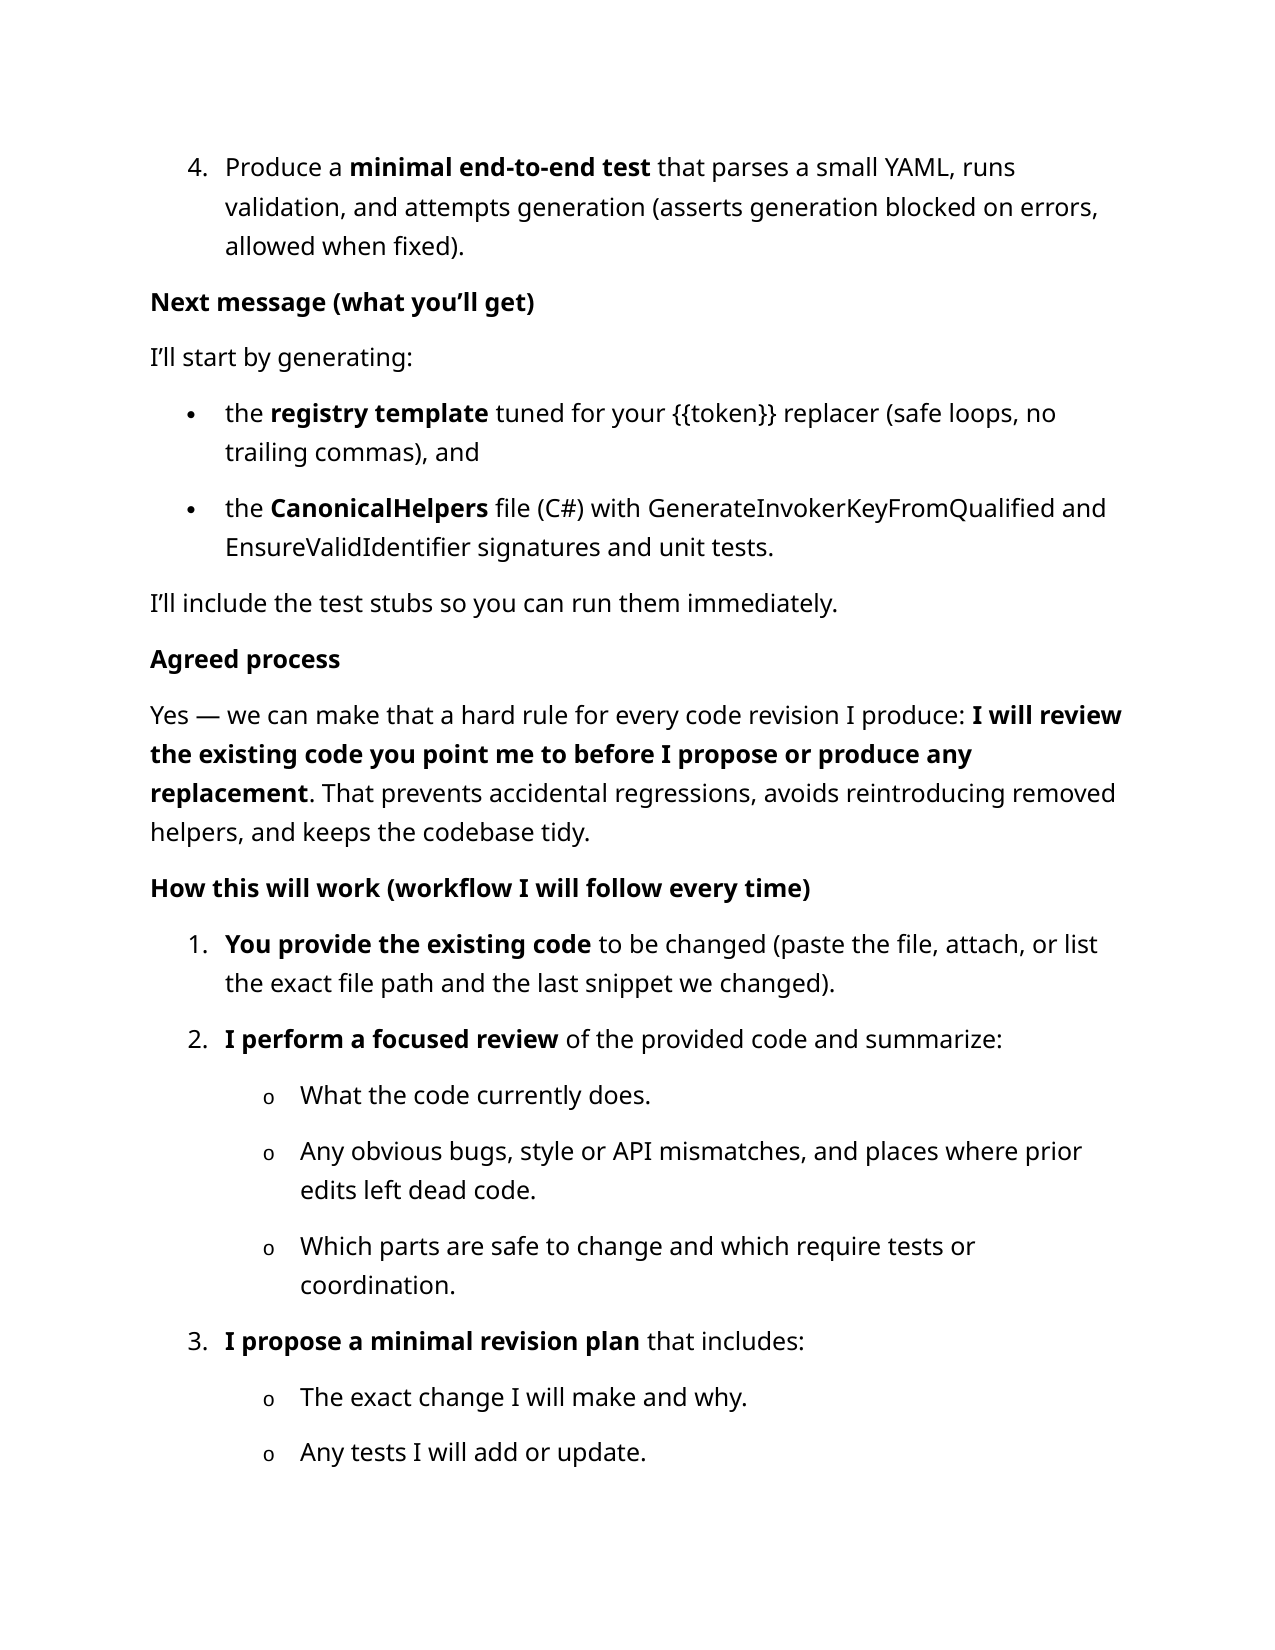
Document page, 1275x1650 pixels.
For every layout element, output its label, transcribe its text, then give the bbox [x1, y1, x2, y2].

text Next message (what you’ll get) [150, 284, 1125, 318]
text How this will work (workflow I will follow every time) [150, 871, 1125, 905]
text Yes — we can make that a hard rule for every code revision I produce: I will review the existing code you point me to before I propose or produce any replacement. That prevents accidental regressions, avoids reintroducing removed helpers, and keeps the codebase tidy. [150, 697, 1125, 849]
list I perform a focused review of the provided code and summarize: [187, 1022, 1125, 1056]
list Produce a minimal end‑to‑end test that parses a small YAML, runs validation, and attempts generation (asserts generation blocked on errors, allowed when fixed). [187, 150, 1125, 262]
list The exact change I will make and why. [262, 1379, 1125, 1413]
list the CanonicalHelpers file (C#) with GenerateInvokerKeyFromQualified and EnsureValidIdentifier signatures and unit tests. [187, 491, 1125, 564]
list You provide the existing code to be changed (paste the file, attach, or list the exact file path and the last snippet we changed). [187, 927, 1125, 1000]
list the registry template tuned for your {{token}} replacer (safe loops, no trailing commas), and [187, 396, 1125, 469]
list Any obvious bugs, style or API mismatches, and places where prior edits left dead code. [262, 1133, 1125, 1207]
text I’ll start by generating: [150, 340, 1125, 374]
text Agreed process [150, 642, 1125, 676]
list Which parts are safe to change and which require tests or coordination. [262, 1228, 1125, 1302]
text I’ll include the test stubs so you can run them immediately. [150, 586, 1125, 620]
list What the code currently does. [262, 1077, 1125, 1112]
list I propose a minimal revision plan that includes: [187, 1323, 1125, 1357]
list Any tests I will add or update. [262, 1435, 1125, 1469]
